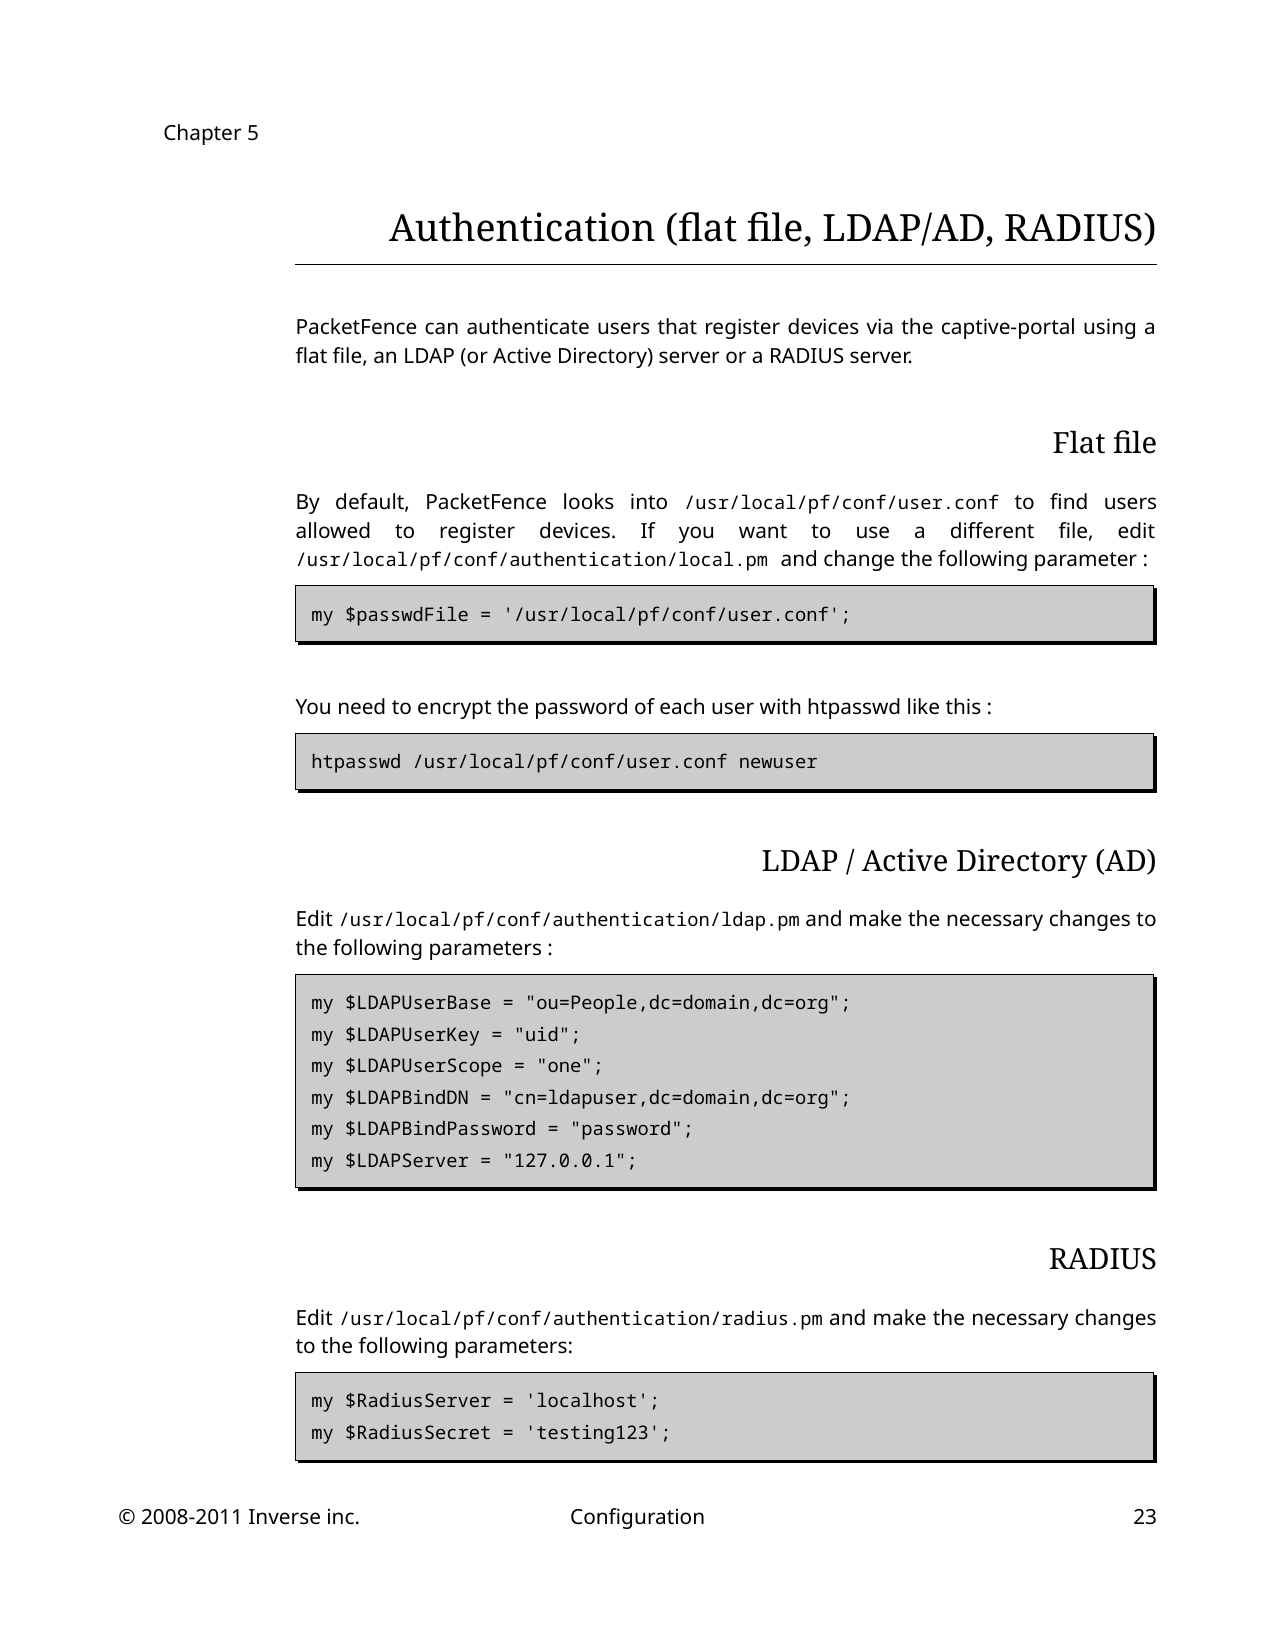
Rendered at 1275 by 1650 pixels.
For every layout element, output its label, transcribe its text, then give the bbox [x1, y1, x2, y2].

text my $LDAPUserBase = "ou=People,dc=domain,dc=org"; [296, 975, 1153, 1005]
text my $LDAPUserScope = "one"; [296, 1037, 1153, 1068]
text my $LDAPBindDN = "cn=ldapuser,dc=domain,dc=org"; [296, 1068, 1153, 1100]
text my $LDAPBindPassword = "password"; [296, 1100, 1153, 1131]
text Edit /usr/local/pf/conf/authentication/radius.pm and make the necessary changes to the following parameters: [295, 1303, 1157, 1359]
subtitle LDAP / Active Directory (AD) [295, 840, 1157, 880]
text my $RadiusSecret = 'testing123'; [296, 1403, 1153, 1460]
text PacketFence can authenticate users that register devices via the captive-portal using a flat file, an LDAP (or Active Directory) server or a RADIUS server. [295, 312, 1157, 369]
subtitle Authentication (flat file, LDAP/AD, RADIUS) [295, 201, 1157, 264]
text my $passwdFile = '/usr/local/pf/conf/user.conf'; [296, 586, 1153, 641]
text my $LDAPUserKey = "uid"; [296, 1005, 1153, 1037]
text my $RadiusServer = 'localhost'; [296, 1373, 1153, 1403]
text Edit /usr/local/pf/conf/authentication/ldap.pm and make the necessary changes to the following parameters : [295, 904, 1157, 961]
text By default, PacketFence looks into /usr/local/pf/conf/user.conf to find users allowed to register devices. If you want to use a different file, edit /usr/local/pf/conf/authentication/local.pm and change the following parameter : [295, 487, 1157, 573]
subtitle RADIUS [295, 1238, 1157, 1278]
subtitle Flat file [295, 423, 1157, 462]
text You need to encrypt the password of each user with htpasswd like this : [295, 692, 1157, 721]
text htpasswd /usr/local/pf/conf/user.conf newuser [296, 734, 1153, 789]
text my $LDAPServer = "127.0.0.1"; [296, 1131, 1153, 1187]
